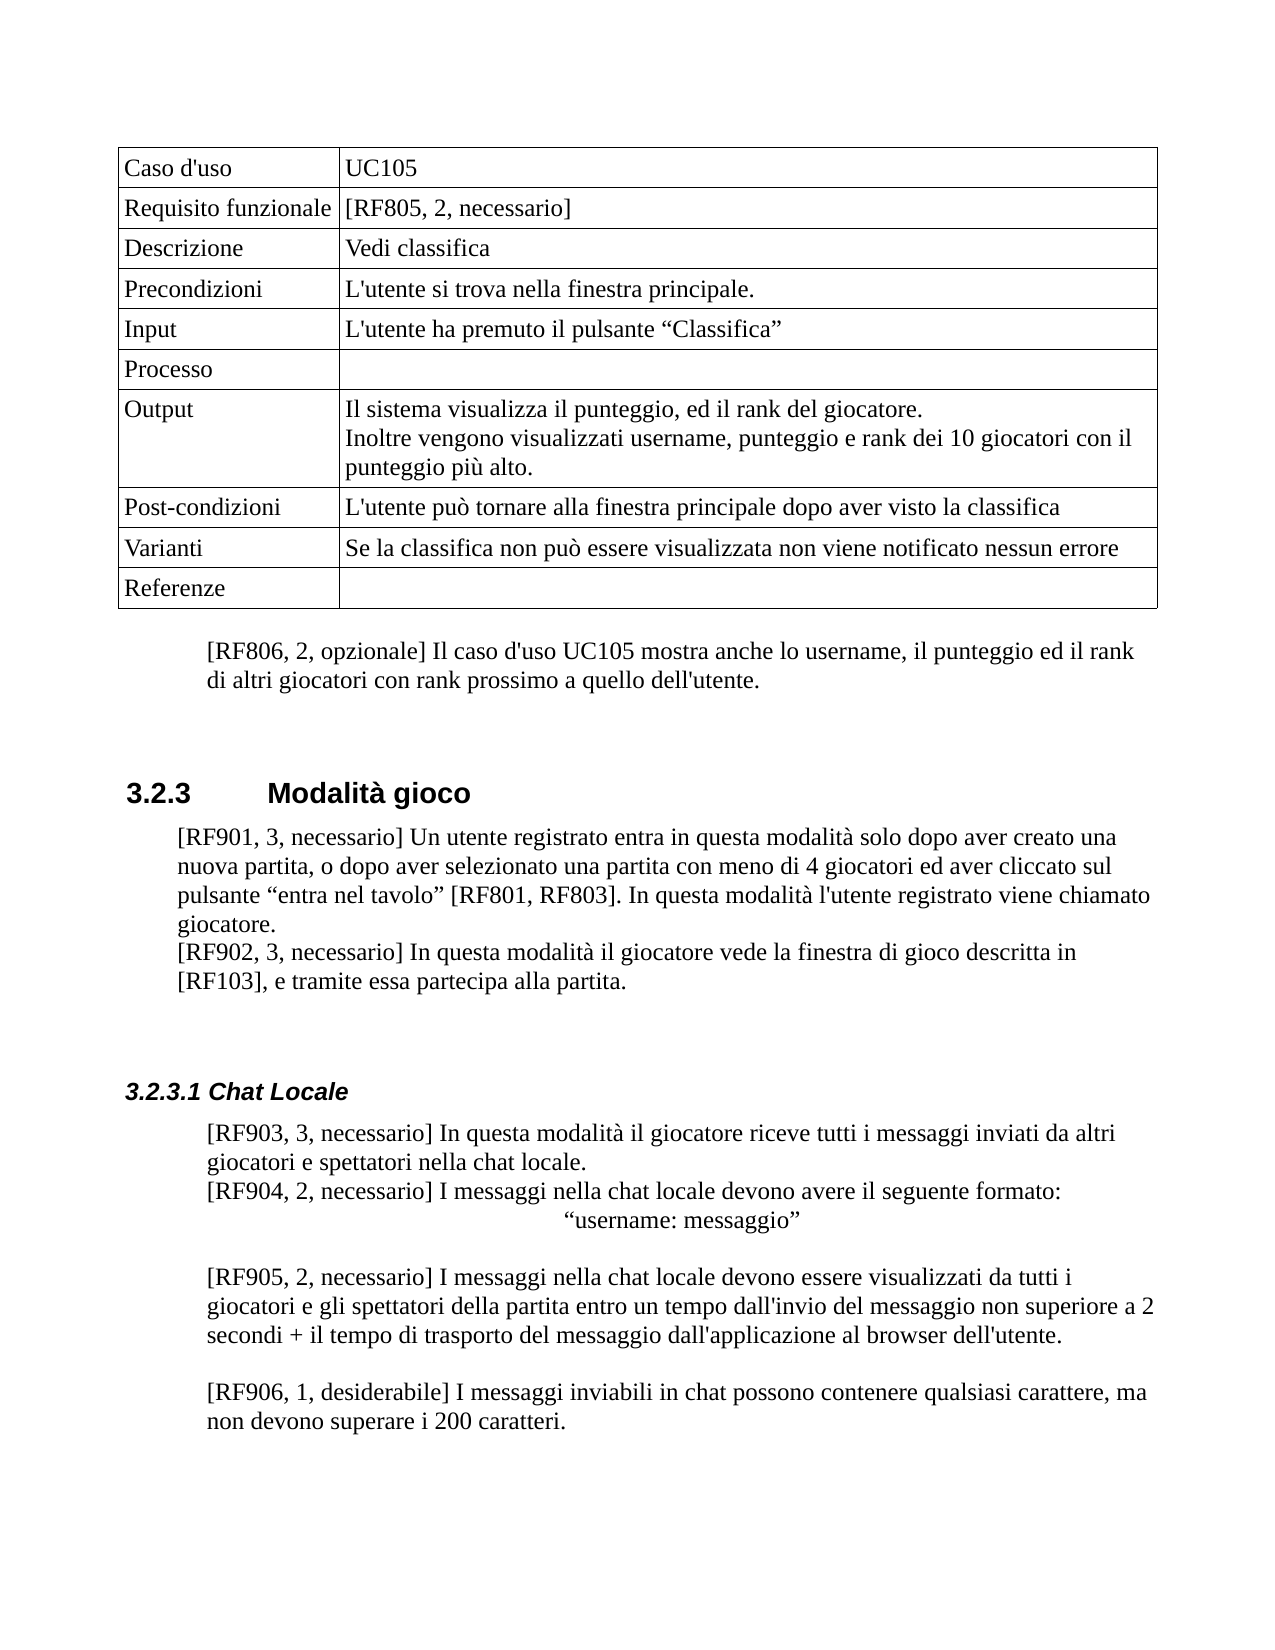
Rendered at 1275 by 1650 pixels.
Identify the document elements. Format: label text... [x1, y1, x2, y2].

table_cell L'utente può tornare alla finestra principale dopo aver visto la classifica [340, 488, 1157, 527]
table_cell Vedi classifica [340, 229, 1157, 268]
table_cell Se la classifica non può essere visualizzata non viene notificato nessun errore [340, 528, 1157, 567]
text [RF905, 2, necessario] I messaggi nella chat locale devono essere visualizzati da tutti i giocatori e gli spettatori della partita entro un tempo dall'invio del messaggio non superiore a 2 secondi + il tempo di trasporto del messaggio dall'applicazione al browser dell'utente. [207, 1262, 1157, 1348]
table_cell [340, 350, 1157, 389]
subtitle Chat Locale [118, 1077, 1157, 1106]
table_cell Input [119, 309, 339, 348]
text [RF906, 1, desiderabile] I messaggi inviabili in chat possono contenere qualsiasi carattere, ma non devono superare i 200 caratteri. [207, 1377, 1157, 1435]
text “username: messaggio” [207, 1205, 1157, 1233]
text [RF901, 3, necessario] Un utente registrato entra in questa modalità solo dopo aver creato una nuova partita, o dopo aver selezionato una partita con meno di 4 giocatori ed aver cliccato sul pulsante “entra nel tavolo” [RF801, RF803]. In questa modalità l'utente registrato viene chiamato giocatore. [177, 822, 1157, 937]
text [RF902, 3, necessario] In questa modalità il giocatore vede la finestra di gioco descritta in [RF103], e tramite essa partecipa alla partita. [177, 937, 1157, 995]
table_cell L'utente ha premuto il pulsante “Classifica” [340, 309, 1157, 348]
table_cell Requisito funzionale [119, 188, 339, 227]
table_cell Output [119, 390, 339, 487]
text [RF904, 2, necessario] I messaggi nella chat locale devono avere il seguente formato: [207, 1176, 1157, 1205]
table_cell Precondizioni [119, 269, 339, 308]
table_header UC105 [340, 148, 1157, 187]
table_cell Referenze [119, 568, 339, 607]
table_cell Descrizione [119, 229, 339, 268]
subtitle Modalità gioco [118, 776, 1157, 810]
table_cell L'utente si trova nella finestra principale. [340, 269, 1157, 308]
table_cell Varianti [119, 528, 339, 567]
table_cell [340, 568, 1157, 607]
table_header Caso d'uso [119, 148, 339, 187]
table_cell Il sistema visualizza il punteggio, ed il rank del giocatore. Inoltre vengono visualizzati username, punteggio e rank dei 10 giocatori con il punteggio più alto. [340, 390, 1157, 487]
table_cell Processo [119, 350, 339, 389]
text [RF903, 3, necessario] In questa modalità il giocatore riceve tutti i messaggi inviati da altri giocatori e spettatori nella chat locale. [207, 1118, 1157, 1176]
text [RF806, 2, opzionale] Il caso d'uso UC105 mostra anche lo username, il punteggio ed il rank di altri giocatori con rank prossimo a quello dell'utente. [207, 636, 1157, 694]
table_cell Post-condizioni [119, 488, 339, 527]
table_cell [RF805, 2, necessario] [340, 188, 1157, 227]
